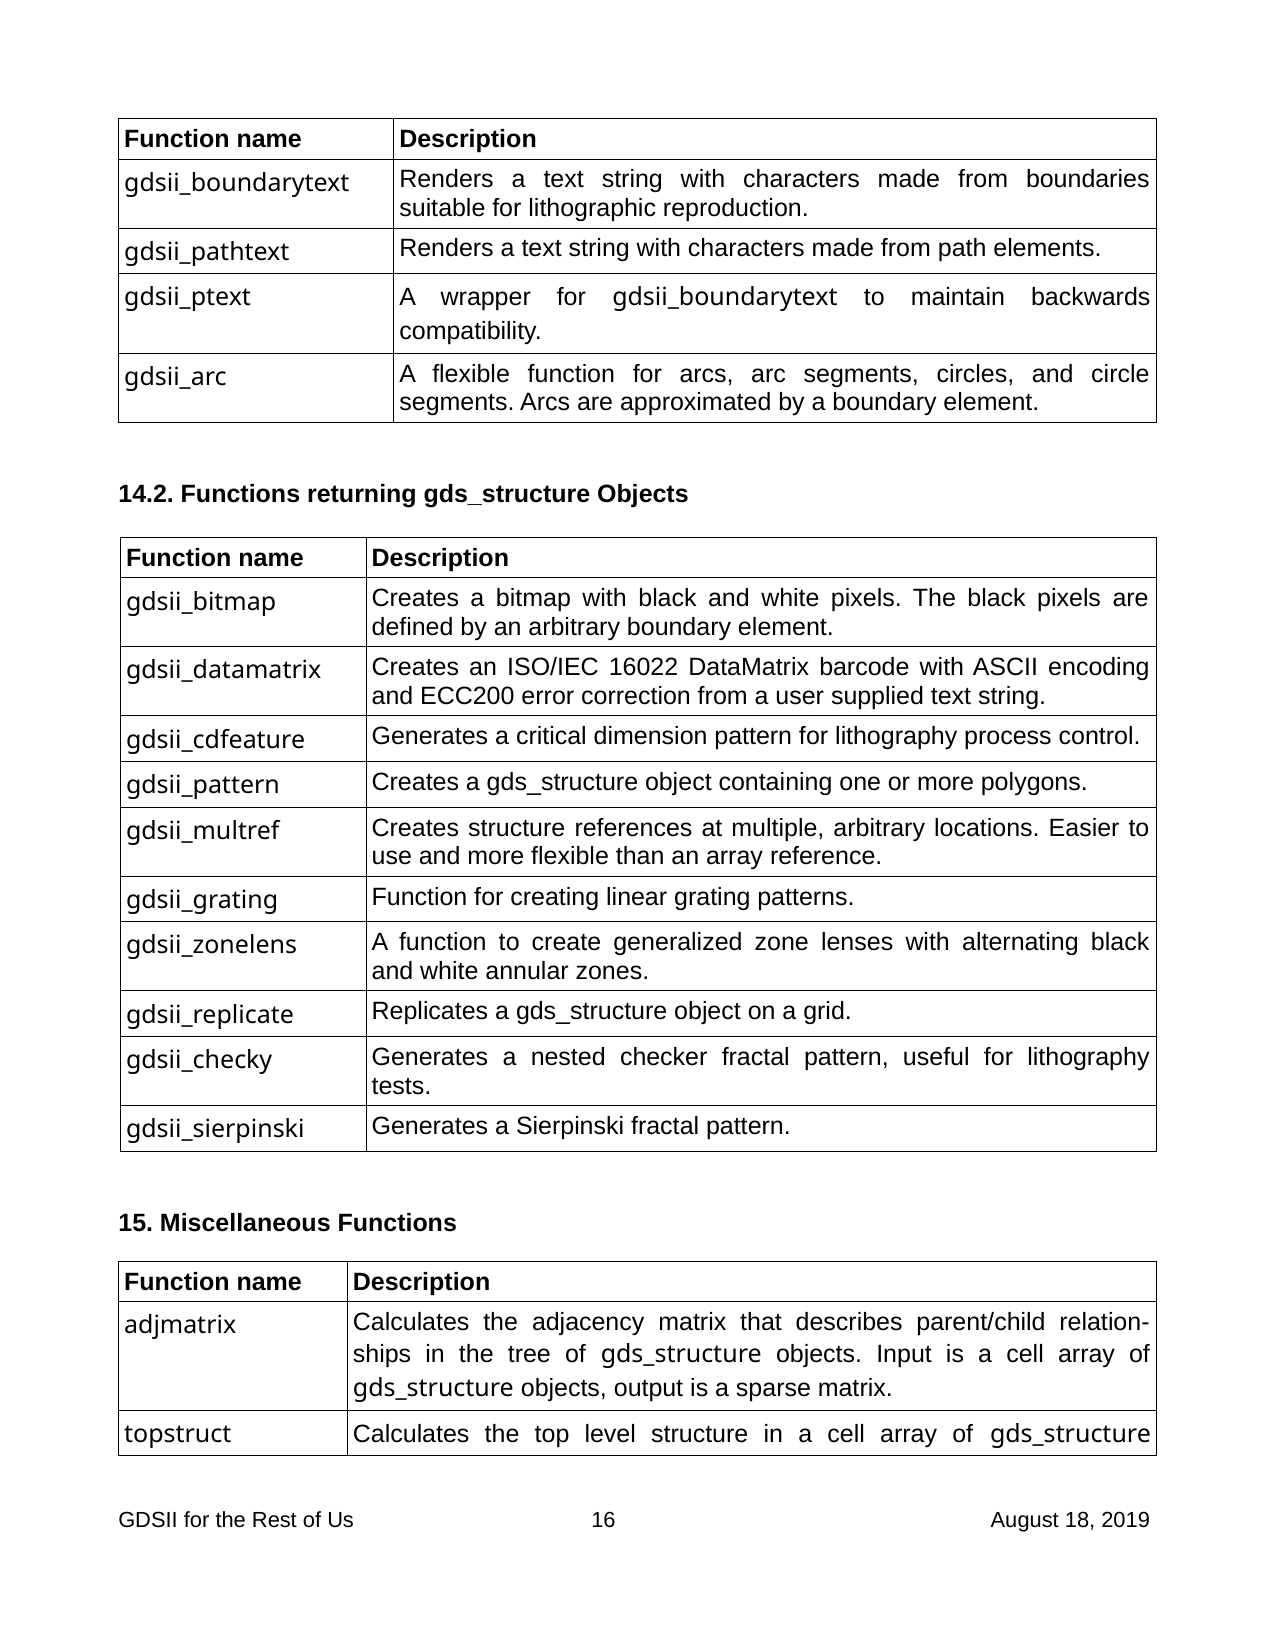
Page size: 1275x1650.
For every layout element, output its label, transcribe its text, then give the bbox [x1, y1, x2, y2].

table_cell Calculates the top level structure in a cell array of gds_structure [348, 1411, 1156, 1455]
table_cell gdsii_arc [119, 354, 393, 422]
table_cell gdsii_grating [121, 877, 366, 921]
table_cell Renders a text string with characters made from path elements. [394, 229, 1156, 273]
table_header Function name [121, 538, 366, 577]
table_cell gdsii_datamatrix [121, 647, 366, 715]
table_header Function name [119, 1262, 347, 1301]
table_cell gdsii_checky [121, 1037, 366, 1105]
table_cell Generates a critical dimension pattern for lithography process control. [367, 716, 1156, 761]
table_header Description [394, 119, 1156, 158]
table_cell gdsii_cdfeature [121, 716, 366, 761]
table_cell gdsii_pathtext [119, 229, 393, 273]
table_cell gdsii_ptext [119, 274, 393, 353]
table_cell adjmatrix [119, 1302, 347, 1410]
text 15. Miscellaneous Functions [118, 1208, 1157, 1237]
table_cell gdsii_multref [121, 808, 366, 876]
table_cell A flexible function for arcs, arc segments, circles, and circle segments. Arcs are approximated by a boundary element. [394, 354, 1156, 422]
table_cell Replicates a gds_structure object on a grid. [367, 991, 1156, 1036]
table_header Function name [119, 119, 393, 158]
text 14.2. Functions returning gds_structure Objects [118, 479, 1157, 508]
table_header Description [367, 538, 1156, 577]
table_cell gdsii_zonelens [121, 922, 366, 990]
table_header Description [348, 1262, 1156, 1301]
table_cell gdsii_replicate [121, 991, 366, 1036]
table_cell Function for creating linear grating patterns. [367, 877, 1156, 921]
table_cell Renders a text string with characters made from boundaries suitable for lithographic reproduction. [394, 160, 1156, 227]
table_cell gdsii_boundarytext [119, 160, 393, 227]
table_cell gdsii_sierpinski [121, 1106, 366, 1151]
table_cell Generates a nested checker fractal pattern, useful for lithography tests. [367, 1037, 1156, 1105]
table_cell A wrapper for gdsii_boundarytext to maintain backwards compatibility. [394, 274, 1156, 353]
table_cell Creates a bitmap with black and white pixels. The black pixels are defined by an arbitrary boundary element. [367, 578, 1156, 646]
table_cell Calculates the adjacency matrix that describes parent/child relation-ships in the tree of gds_structure objects. Input is a cell array of gds_structure objects, output is a sparse matrix. [348, 1302, 1156, 1410]
table_cell Creates structure references at multiple, arbitrary locations. Easier to use and more flexible than an array reference. [367, 808, 1156, 876]
table_cell gdsii_bitmap [121, 578, 366, 646]
table_cell topstruct [119, 1411, 347, 1455]
table_cell A function to create generalized zone lenses with alternating black and white annular zones. [367, 922, 1156, 990]
table_cell Generates a Sierpinski fractal pattern. [367, 1106, 1156, 1151]
table_cell Creates an ISO/IEC 16022 DataMatrix barcode with ASCII encoding and ECC200 error correction from a user supplied text string. [367, 647, 1156, 715]
table_cell gdsii_pattern [121, 762, 366, 807]
table_cell Creates a gds_structure object containing one or more polygons. [367, 762, 1156, 807]
